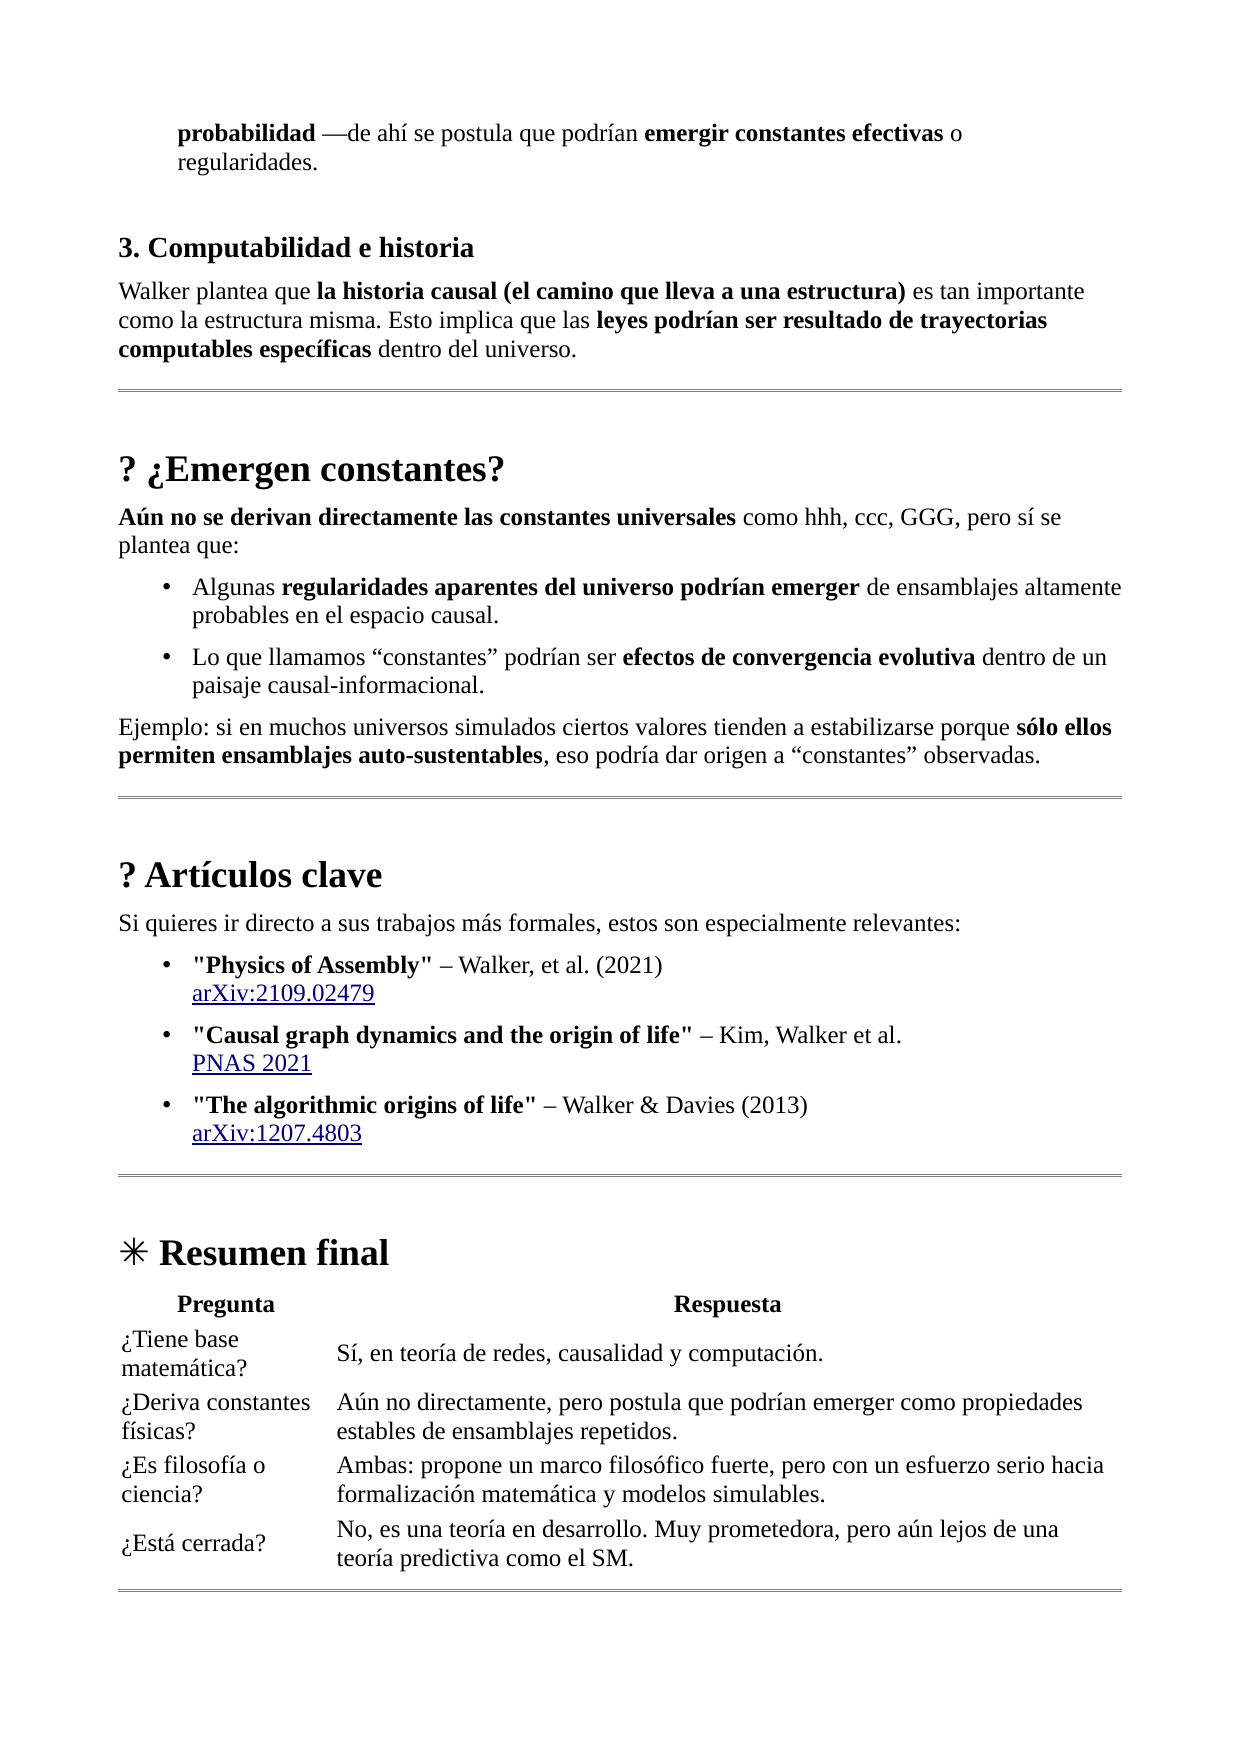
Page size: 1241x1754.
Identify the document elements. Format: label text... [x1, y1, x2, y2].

text Ejemplo: si en muchos universos simulados ciertos valores tienden a estabilizarse porque sólo ellos permiten ensamblajes auto-sustentables, eso podría dar origen a “constantes” observadas. [118, 712, 1122, 769]
table_header Pregunta [118, 1286, 333, 1321]
text Aún no se derivan directamente las constantes universales como hhh, ccc, GGG, pero sí se plantea que: [118, 502, 1122, 559]
subtitle 3. Computabilidad e historia [118, 230, 1122, 264]
list Lo que llamamos “constantes” podrían ser efectos de convergencia evolutiva dentro de un paisaje causal-informacional. [162, 642, 1122, 699]
list "The algorithmic origins of life" – Walker & Davies (2013) arXiv:1207.4803 [162, 1090, 1122, 1147]
list "Physics of Assembly" – Walker, et al. (2021) arXiv:2109.02479 [162, 950, 1122, 1007]
table_cell ¿Es filosofía o ciencia? [118, 1448, 333, 1511]
table_cell ¿Está cerrada? [118, 1511, 333, 1574]
list Algunas regularidades aparentes del universo podrían emerger de ensamblajes altamente probables en el espacio causal. [162, 572, 1122, 629]
table_header Respuesta [334, 1286, 1122, 1321]
subtitle ? ¿Emergen constantes? [118, 446, 1122, 489]
table_cell ¿Tiene base matemática? [118, 1321, 333, 1384]
text probabilidad —de ahí se postula que podrían emergir constantes efectivas o regularidades. [177, 118, 1063, 176]
table_cell Sí, en teoría de redes, causalidad y computación. [334, 1321, 1122, 1384]
text Si quieres ir directo a sus trabajos más formales, estos son especialmente relevantes: [118, 908, 1122, 937]
list "Causal graph dynamics and the origin of life" – Kim, Walker et al. PNAS 2021 [162, 1020, 1122, 1077]
subtitle ? Artículos clave [118, 853, 1122, 896]
subtitle ✳️ Resumen final [118, 1231, 1122, 1274]
text Walker plantea que la historia causal (el camino que lleva a una estructura) es tan importante como la estructura misma. Esto implica que las leyes podrían ser resultado de trayectorias computables específicas dentro del universo. [118, 276, 1122, 362]
table_cell ¿Deriva constantes físicas? [118, 1384, 333, 1448]
table_cell Ambas: propone un marco filosófico fuerte, pero con un esfuerzo serio hacia formalización matemática y modelos simulables. [334, 1448, 1122, 1511]
table_cell Aún no directamente, pero postula que podrían emerger como propiedades estables de ensamblajes repetidos. [334, 1384, 1122, 1448]
table_cell No, es una teoría en desarrollo. Muy prometedora, pero aún lejos de una teoría predictiva como el SM. [334, 1511, 1122, 1574]
